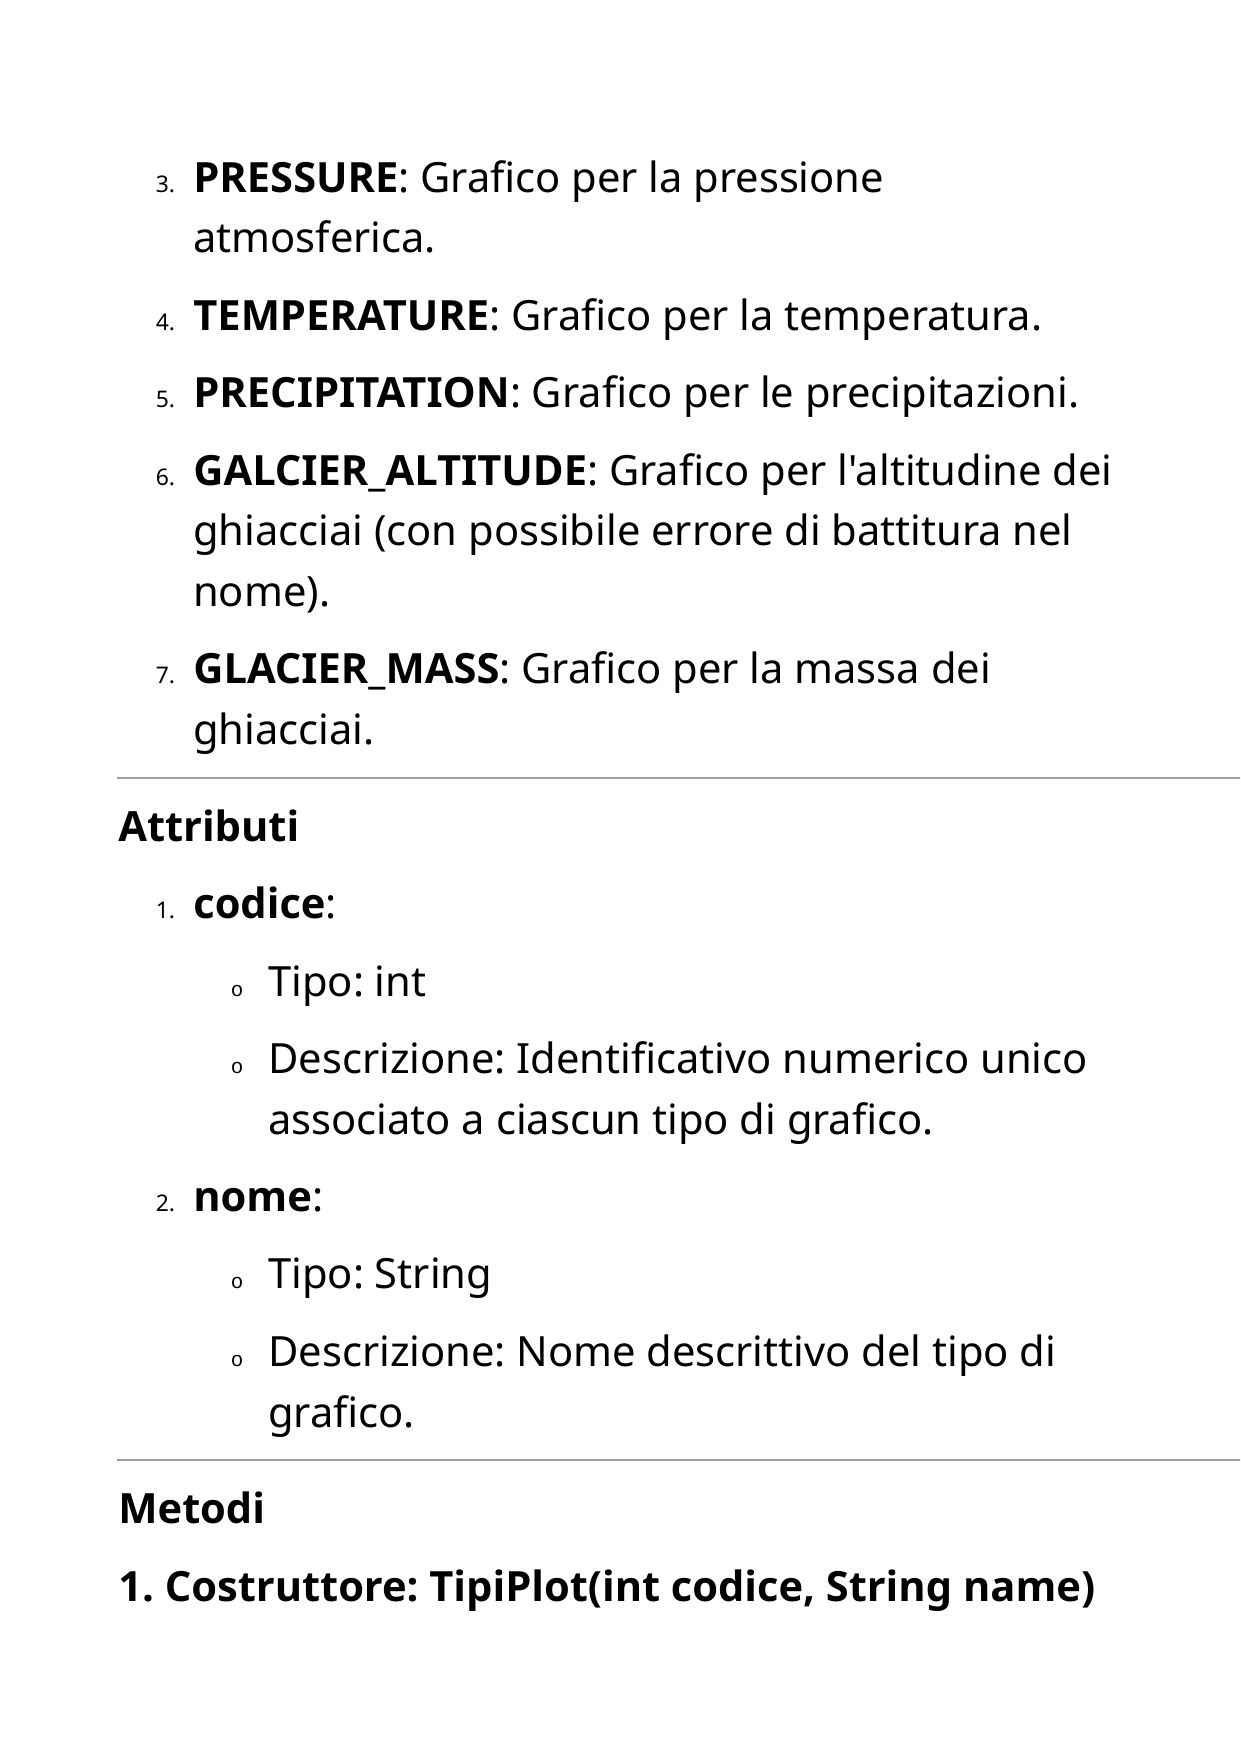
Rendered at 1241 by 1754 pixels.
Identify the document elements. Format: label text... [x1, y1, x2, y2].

list Tipo: int [231, 951, 1122, 1008]
list PRESSURE: Grafico per la pressione atmosferica. [156, 148, 1122, 265]
list GLACIER_MASS: Grafico per la massa dei ghiacciai. [156, 639, 1122, 757]
text Attributi [118, 797, 1122, 853]
list GALCIER_ALTITUDE: Grafico per l'altitudine dei ghiacciai (con possibile errore di battitura nel nome). [156, 441, 1122, 619]
text Metodi [118, 1479, 1122, 1536]
text 1. Costruttore: TipiPlot(int codice, String name) [118, 1556, 1122, 1613]
list codice: [156, 874, 1122, 931]
list Descrizione: Nome descrittivo del tipo di grafico. [231, 1322, 1122, 1439]
list Tipo: String [231, 1244, 1122, 1301]
list Descrizione: Identificativo numerico unico associato a ciascun tipo di grafico. [231, 1029, 1122, 1146]
list PRECIPITATION: Grafico per le precipitazioni. [156, 363, 1122, 420]
list TEMPERATURE: Grafico per la temperatura. [156, 286, 1122, 342]
list nome: [156, 1167, 1122, 1224]
